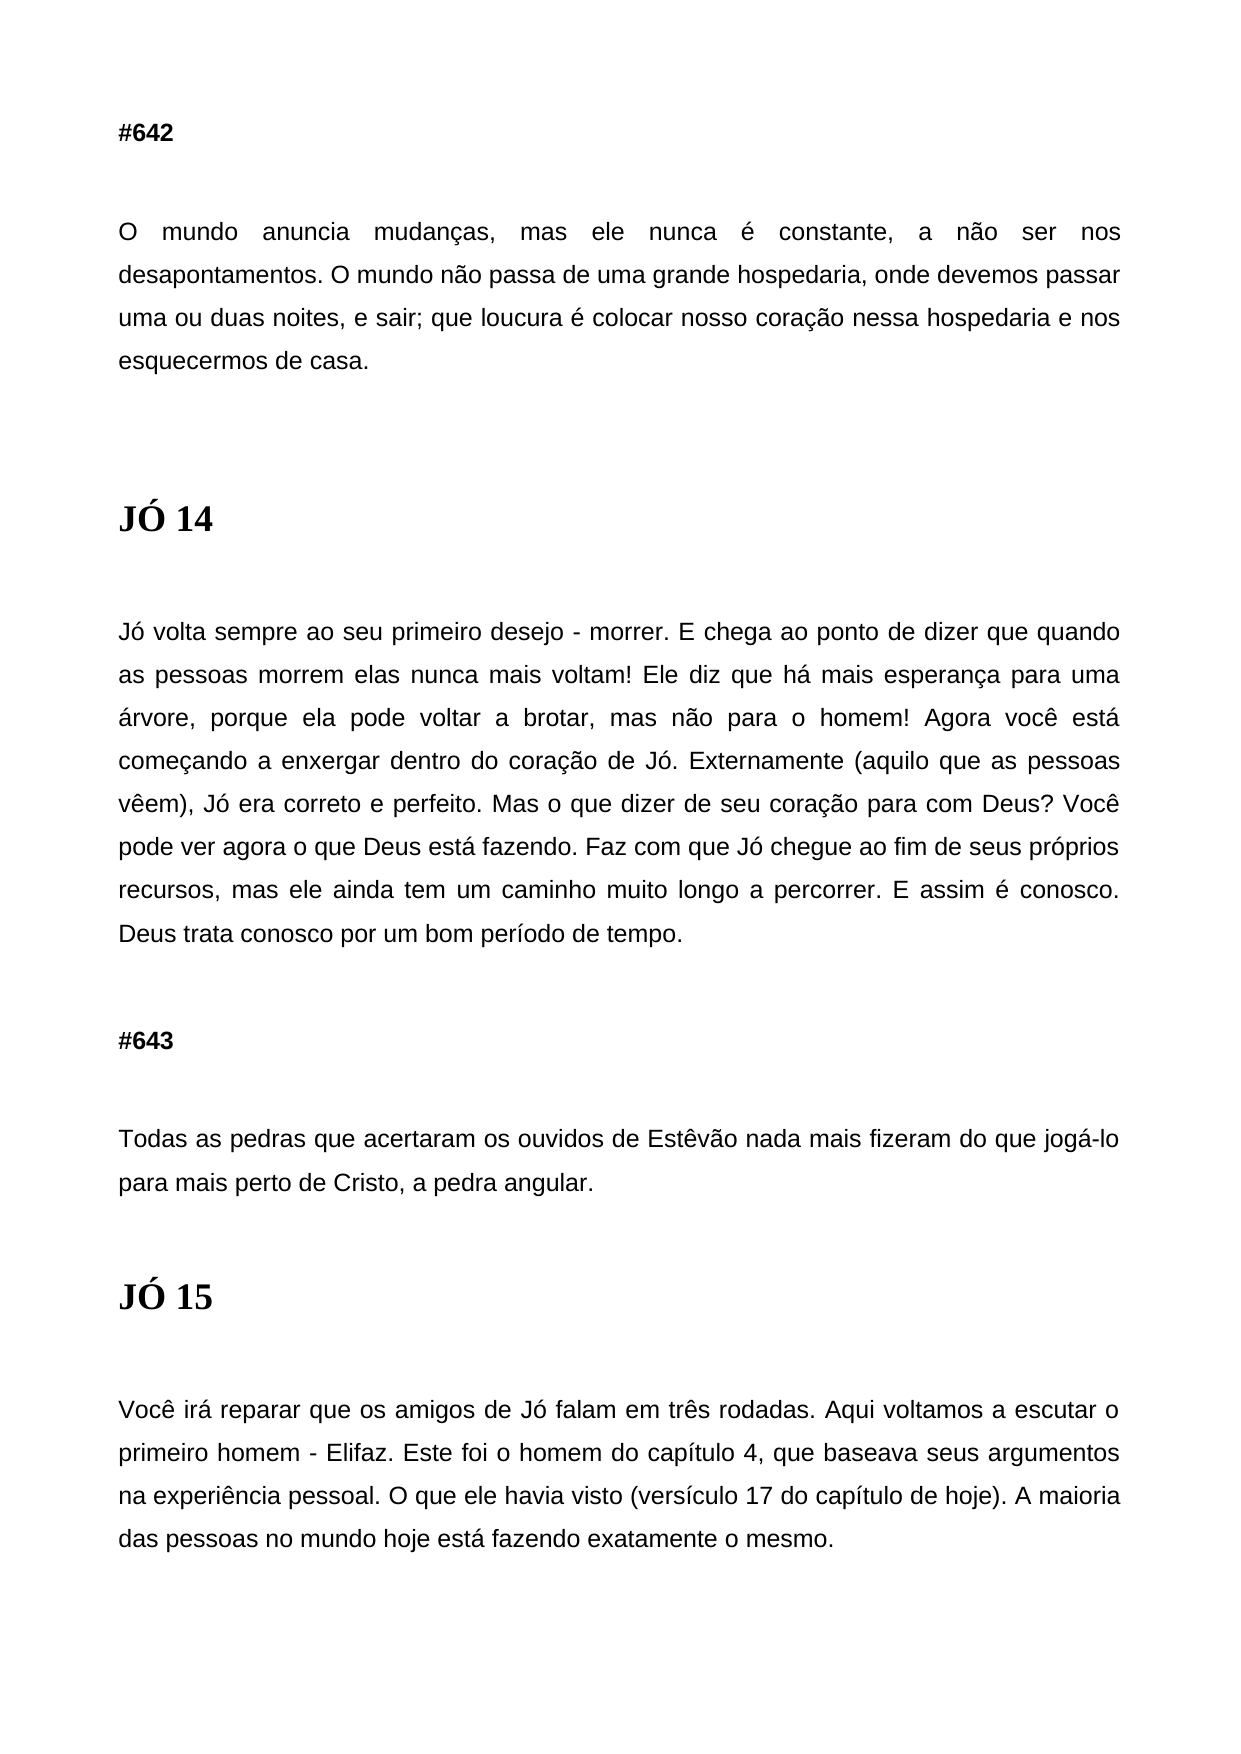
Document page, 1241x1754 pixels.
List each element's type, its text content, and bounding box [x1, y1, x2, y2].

subtitle #643 [118, 1026, 1122, 1054]
subtitle JÓ 15 [118, 1275, 1122, 1318]
subtitle #642 [118, 118, 1122, 147]
text Você irá reparar que os amigos de Jó falam em três rodadas. Aqui voltamos a escutar o primeiro homem - Elifaz. Este foi o homem do capítulo 4, que baseava seus argumentos na experiência pessoal. O que ele havia visto (versículo 17 do capítulo de hoje). A maioria das pessoas no mundo hoje está fazendo exatamente o mesmo. [118, 1395, 1122, 1553]
text Jó volta sempre ao seu primeiro desejo - morrer. E chega ao ponto de dizer que quando as pessoas morrem elas nunca mais voltam! Ele diz que há mais esperança para uma árvore, porque ela pode voltar a brotar, mas não para o homem! Agora você está começando a enxergar dentro do coração de Jó. Externamente (aquilo que as pessoas vêem), Jó era correto e perfeito. Mas o que dizer de seu coração para com Deus? Você pode ver agora o que Deus está fazendo. Faz com que Jó chegue ao fim de seus próprios recursos, mas ele ainda tem um caminho muito longo a percorrer. E assim é conosco. Deus trata conosco por um bom período de tempo. [118, 617, 1122, 947]
text Todas as pedras que acertaram os ouvidos de Estêvão nada mais fizeram do que jogá-lo para mais perto de Cristo, a pedra angular. [118, 1124, 1122, 1196]
subtitle JÓ 14 [118, 496, 1122, 539]
text O mundo anuncia mudanças, mas ele nunca é constante, a não ser nos desapontamentos. O mundo não passa de uma grande hospedaria, onde devemos passar uma ou duas noites, e sair; que loucura é colocar nosso coração nessa hospedaria e nos esquecermos de casa. [118, 217, 1122, 375]
